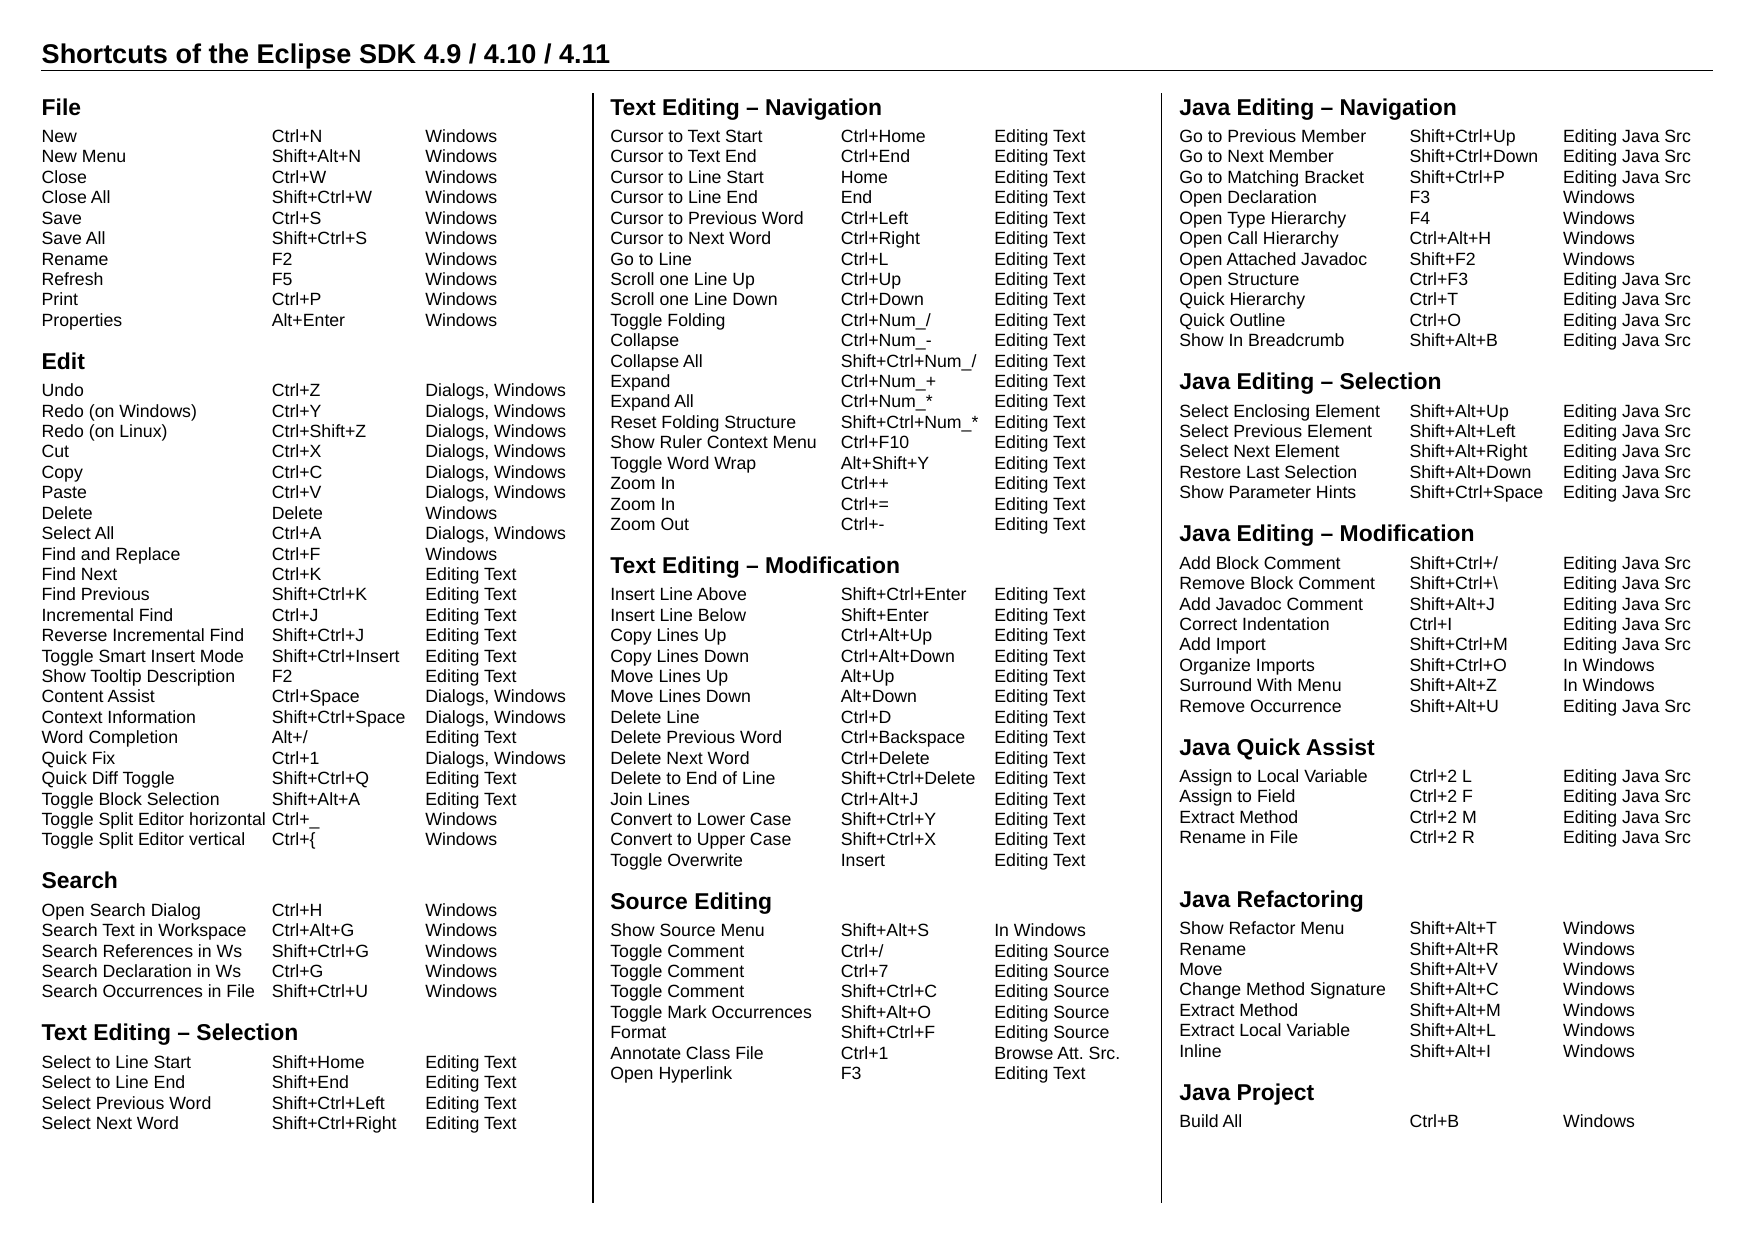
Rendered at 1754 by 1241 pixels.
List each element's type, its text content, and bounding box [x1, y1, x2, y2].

subtitle Search [41, 867, 575, 893]
text Organize Imports Shift+Ctrl+O In Windows [1179, 654, 1713, 675]
text Open Attached Javadoc Shift+F2 Windows [1179, 248, 1713, 269]
subtitle File [41, 93, 575, 120]
text Cursor to Line Start Home Editing Text [610, 167, 1144, 187]
text Annotate Class File Ctrl+1 Browse Att. Src. [610, 1042, 1144, 1063]
text Join Lines Ctrl+Alt+J Editing Text [610, 788, 1144, 809]
subtitle Text Editing – Modification [610, 552, 1144, 578]
text Cursor to Previous Word Ctrl+Left Editing Text [610, 207, 1144, 228]
text Toggle Comment Ctrl+/ Editing Source [610, 940, 1144, 961]
text Select Next Element Shift+Alt+Right Editing Java Src [1179, 441, 1713, 462]
text Insert Line Below Shift+Enter Editing Text [610, 604, 1144, 625]
text Delete Previous Word Ctrl+Backspace Editing Text [610, 727, 1144, 747]
text Select to Line Start Shift+Home Editing Text [41, 1052, 575, 1072]
subtitle Java Quick Assist [1179, 733, 1713, 760]
text Show Source Menu Shift+Alt+S In Windows [610, 920, 1144, 940]
text Add Block Comment Shift+Ctrl+/ Editing Java Src [1179, 552, 1713, 573]
text New Ctrl+N Windows [41, 126, 575, 146]
text Quick Hierarchy Ctrl+T Editing Java Src [1179, 289, 1713, 309]
text Extract Method Shift+Alt+M Windows [1179, 999, 1713, 1020]
text Delete Line Ctrl+D Editing Text [610, 707, 1144, 727]
subtitle Java Project [1179, 1078, 1713, 1105]
text Save All Shift+Ctrl+S Windows [41, 228, 575, 248]
text Cut Ctrl+X Dialogs, Windows [41, 441, 575, 462]
text Search Text in Workspace Ctrl+Alt+G Windows [41, 920, 575, 940]
text Remove Occurrence Shift+Alt+U Editing Java Src [1179, 695, 1713, 716]
text Rename in File Ctrl+2 R Editing Java Src [1179, 827, 1713, 847]
text Restore Last Selection Shift+Alt+Down Editing Java Src [1179, 462, 1713, 482]
text Select to Line End Shift+End Editing Text [41, 1072, 575, 1092]
text Show Refactor Menu Shift+Alt+T Windows [1179, 918, 1713, 938]
text Toggle Split Editor vertical Ctrl+{ Windows [41, 829, 575, 849]
text Move Lines Down Alt+Down Editing Text [610, 686, 1144, 707]
text Rename Shift+Alt+R Windows [1179, 938, 1713, 959]
text Reset Folding Structure Shift+Ctrl+Num_* Editing Text [610, 412, 1144, 432]
text Insert Line Above Shift+Ctrl+Enter Editing Text [610, 584, 1144, 604]
text Open Search Dialog Ctrl+H Windows [41, 899, 575, 920]
text Zoom Out Ctrl+- Editing Text [610, 514, 1144, 534]
text Move Lines Up Alt+Up Editing Text [610, 666, 1144, 686]
text Change Method Signature Shift+Alt+C Windows [1179, 979, 1713, 999]
text Quick Fix Ctrl+1 Dialogs, Windows [41, 747, 575, 768]
text Toggle Comment Shift+Ctrl+C Editing Source [610, 981, 1144, 1002]
text Convert to Upper Case Shift+Ctrl+X Editing Text [610, 829, 1144, 849]
text Build All Ctrl+B Windows [1179, 1111, 1713, 1131]
text Surround With Menu Shift+Alt+Z In Windows [1179, 675, 1713, 695]
text Paste Ctrl+V Dialogs, Windows [41, 482, 575, 502]
text Delete Delete Windows [41, 502, 575, 523]
subtitle Java Editing – Navigation [1179, 93, 1713, 120]
text Select Previous Element Shift+Alt+Left Editing Java Src [1179, 421, 1713, 441]
text Toggle Smart Insert Mode Shift+Ctrl+Insert Editing Text [41, 645, 575, 666]
text Open Hyperlink F3 Editing Text [610, 1063, 1144, 1083]
text Add Import Shift+Ctrl+M Editing Java Src [1179, 634, 1713, 654]
text Toggle Block Selection Shift+Alt+A Editing Text [41, 788, 575, 809]
text Add Javadoc Comment Shift+Alt+J Editing Java Src [1179, 593, 1713, 614]
text Copy Lines Down Ctrl+Alt+Down Editing Text [610, 645, 1144, 666]
text Expand All Ctrl+Num_* Editing Text [610, 391, 1144, 412]
text Go to Next Member Shift+Ctrl+Down Editing Java Src [1179, 146, 1713, 167]
text Rename F2 Windows [41, 248, 575, 269]
text Delete Next Word Ctrl+Delete Editing Text [610, 747, 1144, 768]
text Delete to End of Line Shift+Ctrl+Delete Editing Text [610, 768, 1144, 788]
text Copy Ctrl+C Dialogs, Windows [41, 462, 575, 482]
text Incremental Find Ctrl+J Editing Text [41, 604, 575, 625]
text Select Previous Word Shift+Ctrl+Left Editing Text [41, 1092, 575, 1113]
text Reverse Incremental Find Shift+Ctrl+J Editing Text [41, 625, 575, 645]
text Select Enclosing Element Shift+Alt+Up Editing Java Src [1179, 400, 1713, 421]
text Cursor to Text Start Ctrl+Home Editing Text [610, 126, 1144, 146]
text Save Ctrl+S Windows [41, 207, 575, 228]
text Scroll one Line Up Ctrl+Up Editing Text [610, 269, 1144, 289]
text Inline Shift+Alt+I Windows [1179, 1040, 1713, 1061]
text Assign to Field Ctrl+2 F Editing Java Src [1179, 786, 1713, 807]
text Go to Matching Bracket Shift+Ctrl+P Editing Java Src [1179, 167, 1713, 187]
text Format Shift+Ctrl+F Editing Source [610, 1022, 1144, 1042]
text Find and Replace Ctrl+F Windows [41, 543, 575, 564]
text Open Structure Ctrl+F3 Editing Java Src [1179, 269, 1713, 289]
text Convert to Lower Case Shift+Ctrl+Y Editing Text [610, 809, 1144, 829]
text Close All Shift+Ctrl+W Windows [41, 187, 575, 207]
subtitle Text Editing – Navigation [610, 93, 1144, 120]
text Search Declaration in Ws Ctrl+G Windows [41, 961, 575, 981]
text Correct Indentation Ctrl+I Editing Java Src [1179, 614, 1713, 634]
text Redo (on Windows) Ctrl+Y Dialogs, Windows [41, 400, 575, 421]
subtitle Java Editing – Selection [1179, 368, 1713, 394]
text Find Previous Shift+Ctrl+K Editing Text [41, 584, 575, 604]
text Refresh F5 Windows [41, 269, 575, 289]
text Copy Lines Up Ctrl+Alt+Up Editing Text [610, 625, 1144, 645]
text Show Tooltip Description F2 Editing Text [41, 666, 575, 686]
text Word Completion Alt+/ Editing Text [41, 727, 575, 747]
text Cursor to Line End End Editing Text [610, 187, 1144, 207]
text Find Next Ctrl+K Editing Text [41, 564, 575, 584]
text Toggle Overwrite Insert Editing Text [610, 849, 1144, 870]
text Go to Previous Member Shift+Ctrl+Up Editing Java Src [1179, 126, 1713, 146]
text Open Type Hierarchy F4 Windows [1179, 207, 1713, 228]
text Assign to Local Variable Ctrl+2 L Editing Java Src [1179, 766, 1713, 786]
text Toggle Comment Ctrl+7 Editing Source [610, 961, 1144, 981]
text Remove Block Comment Shift+Ctrl+\ Editing Java Src [1179, 573, 1713, 593]
text Extract Method Ctrl+2 M Editing Java Src [1179, 807, 1713, 827]
text Select Next Word Shift+Ctrl+Right Editing Text [41, 1113, 575, 1133]
text Undo Ctrl+Z Dialogs, Windows [41, 380, 575, 400]
subtitle Java Refactoring [1179, 886, 1713, 912]
text New Menu Shift+Alt+N Windows [41, 146, 575, 167]
text Search Occurrences in File Shift+Ctrl+U Windows [41, 981, 575, 1002]
text Zoom In Ctrl++ Editing Text [610, 473, 1144, 493]
text Expand Ctrl+Num_+ Editing Text [610, 371, 1144, 391]
text Open Declaration F3 Windows [1179, 187, 1713, 207]
text Close Ctrl+W Windows [41, 167, 575, 187]
text Scroll one Line Down Ctrl+Down Editing Text [610, 289, 1144, 309]
text Collapse Ctrl+Num_- Editing Text [610, 330, 1144, 350]
text Cursor to Next Word Ctrl+Right Editing Text [610, 228, 1144, 248]
text Show Parameter Hints Shift+Ctrl+Space Editing Java Src [1179, 482, 1713, 502]
text Go to Line Ctrl+L Editing Text [610, 248, 1144, 269]
text Zoom In Ctrl+= Editing Text [610, 493, 1144, 514]
subtitle Edit [41, 348, 575, 374]
text Toggle Word Wrap Alt+Shift+Y Editing Text [610, 452, 1144, 473]
text Properties Alt+Enter Windows [41, 309, 575, 330]
text Toggle Mark Occurrences Shift+Alt+O Editing Source [610, 1002, 1144, 1022]
text Quick Diff Toggle Shift+Ctrl+Q Editing Text [41, 768, 575, 788]
text Redo (on Linux) Ctrl+Shift+Z Dialogs, Windows [41, 421, 575, 441]
subtitle Text Editing – Selection [41, 1019, 575, 1046]
text Extract Local Variable Shift+Alt+L Windows [1179, 1020, 1713, 1040]
text Quick Outline Ctrl+O Editing Java Src [1179, 309, 1713, 330]
text Search References in Ws Shift+Ctrl+G Windows [41, 940, 575, 961]
text Toggle Folding Ctrl+Num_/ Editing Text [610, 309, 1144, 330]
text Move Shift+Alt+V Windows [1179, 959, 1713, 979]
text Collapse All Shift+Ctrl+Num_/ Editing Text [610, 350, 1144, 371]
text Toggle Split Editor horizontal Ctrl+_ Windows [41, 809, 575, 829]
text Select All Ctrl+A Dialogs, Windows [41, 523, 575, 543]
text Cursor to Text End Ctrl+End Editing Text [610, 146, 1144, 167]
subtitle Source Editing [610, 888, 1144, 914]
subtitle Java Editing – Modification [1179, 520, 1713, 546]
text Show Ruler Context Menu Ctrl+F10 Editing Text [610, 432, 1144, 452]
text Open Call Hierarchy Ctrl+Alt+H Windows [1179, 228, 1713, 248]
text Content Assist Ctrl+Space Dialogs, Windows Context Information Shift+Ctrl+Space Dialogs, Windows [41, 686, 575, 727]
text Print Ctrl+P Windows [41, 289, 575, 309]
text Show In Breadcrumb Shift+Alt+B Editing Java Src [1179, 330, 1713, 350]
